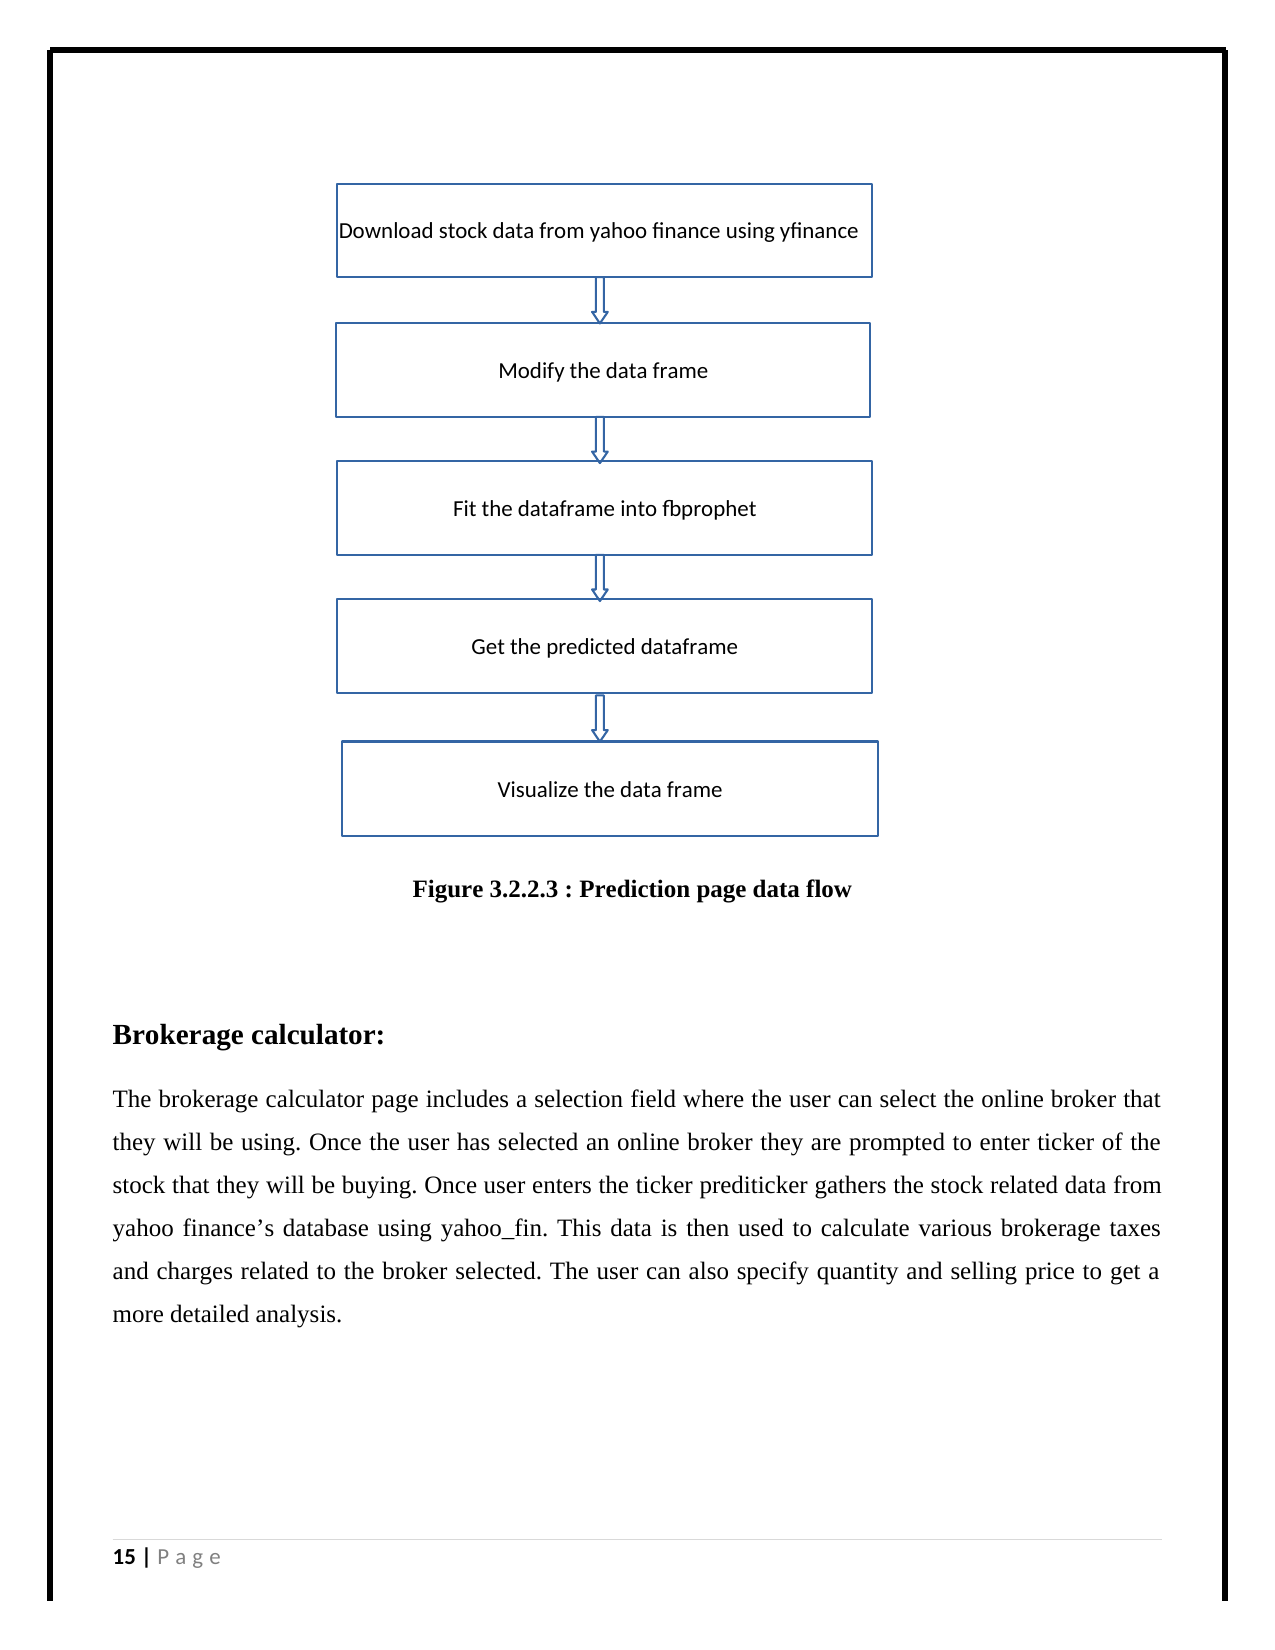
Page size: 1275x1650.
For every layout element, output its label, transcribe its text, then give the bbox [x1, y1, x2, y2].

text The brokerage calculator page includes a selection field where the user can select the online broker that they will be using. Once the user has selected an online broker they are prompted to enter ticker of the stock that they will be buying. Once user enters the ticker prediticker gathers the stock related data from yahoo finance’s database using yahoo_fin. This data is then used to calculate various brokerage taxes and charges related to the broker selected. The user can also specify quantity and selling price to get a more detailed analysis. [112, 1084, 1162, 1328]
text Modify the data frame [337, 356, 869, 384]
text Brokerage calculator: [112, 1017, 1162, 1051]
text Get the predicted dataframe [338, 632, 871, 660]
text Fit the dataframe into fbprophet [338, 494, 871, 522]
text Visualize the data frame [343, 775, 877, 803]
text Figure 3.2.2.3 : Prediction page data flow [112, 874, 1162, 903]
text Download stock data from yahoo finance using yfinance [338, 216, 871, 244]
